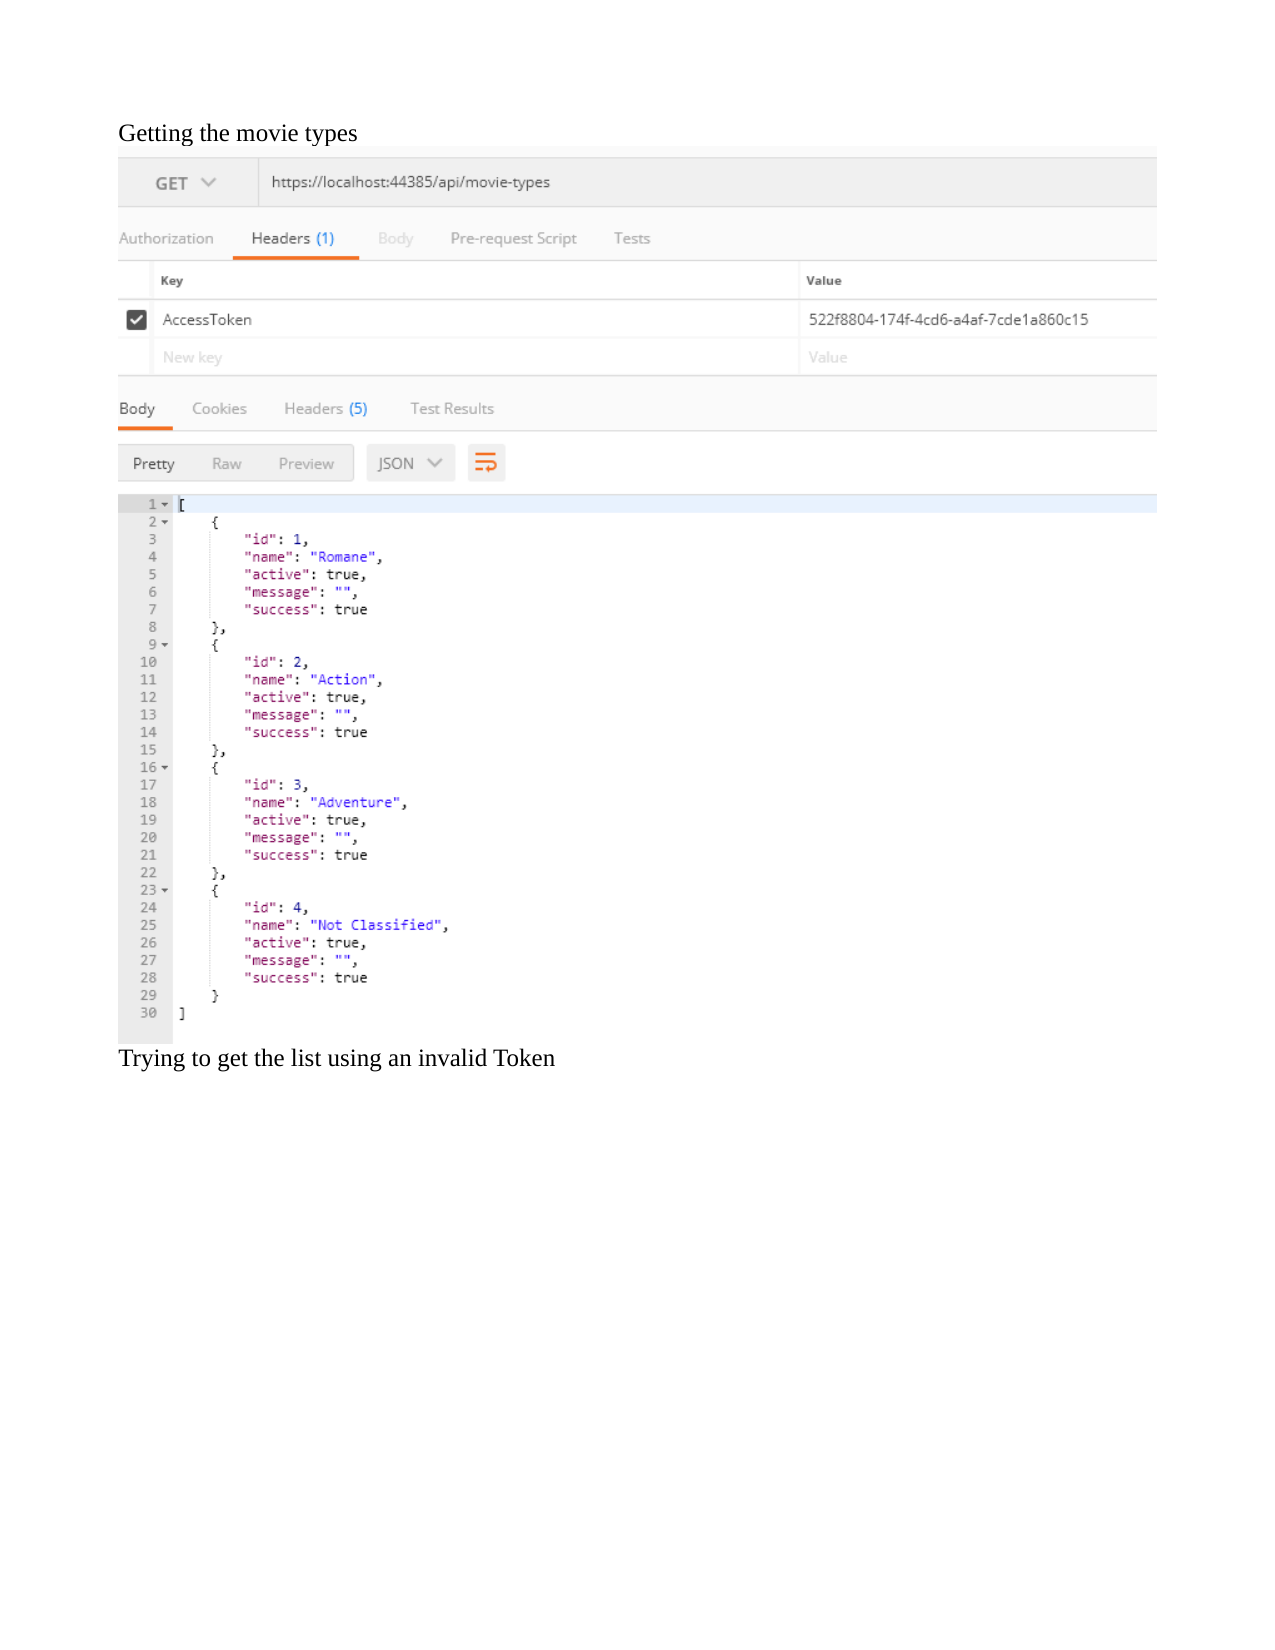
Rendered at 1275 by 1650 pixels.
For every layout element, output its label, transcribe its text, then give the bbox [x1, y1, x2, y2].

text Trying to get the list using an invalid Token [118, 1044, 1157, 1072]
picture [118, 146, 1157, 1044]
text Getting the movie types [118, 118, 1157, 146]
